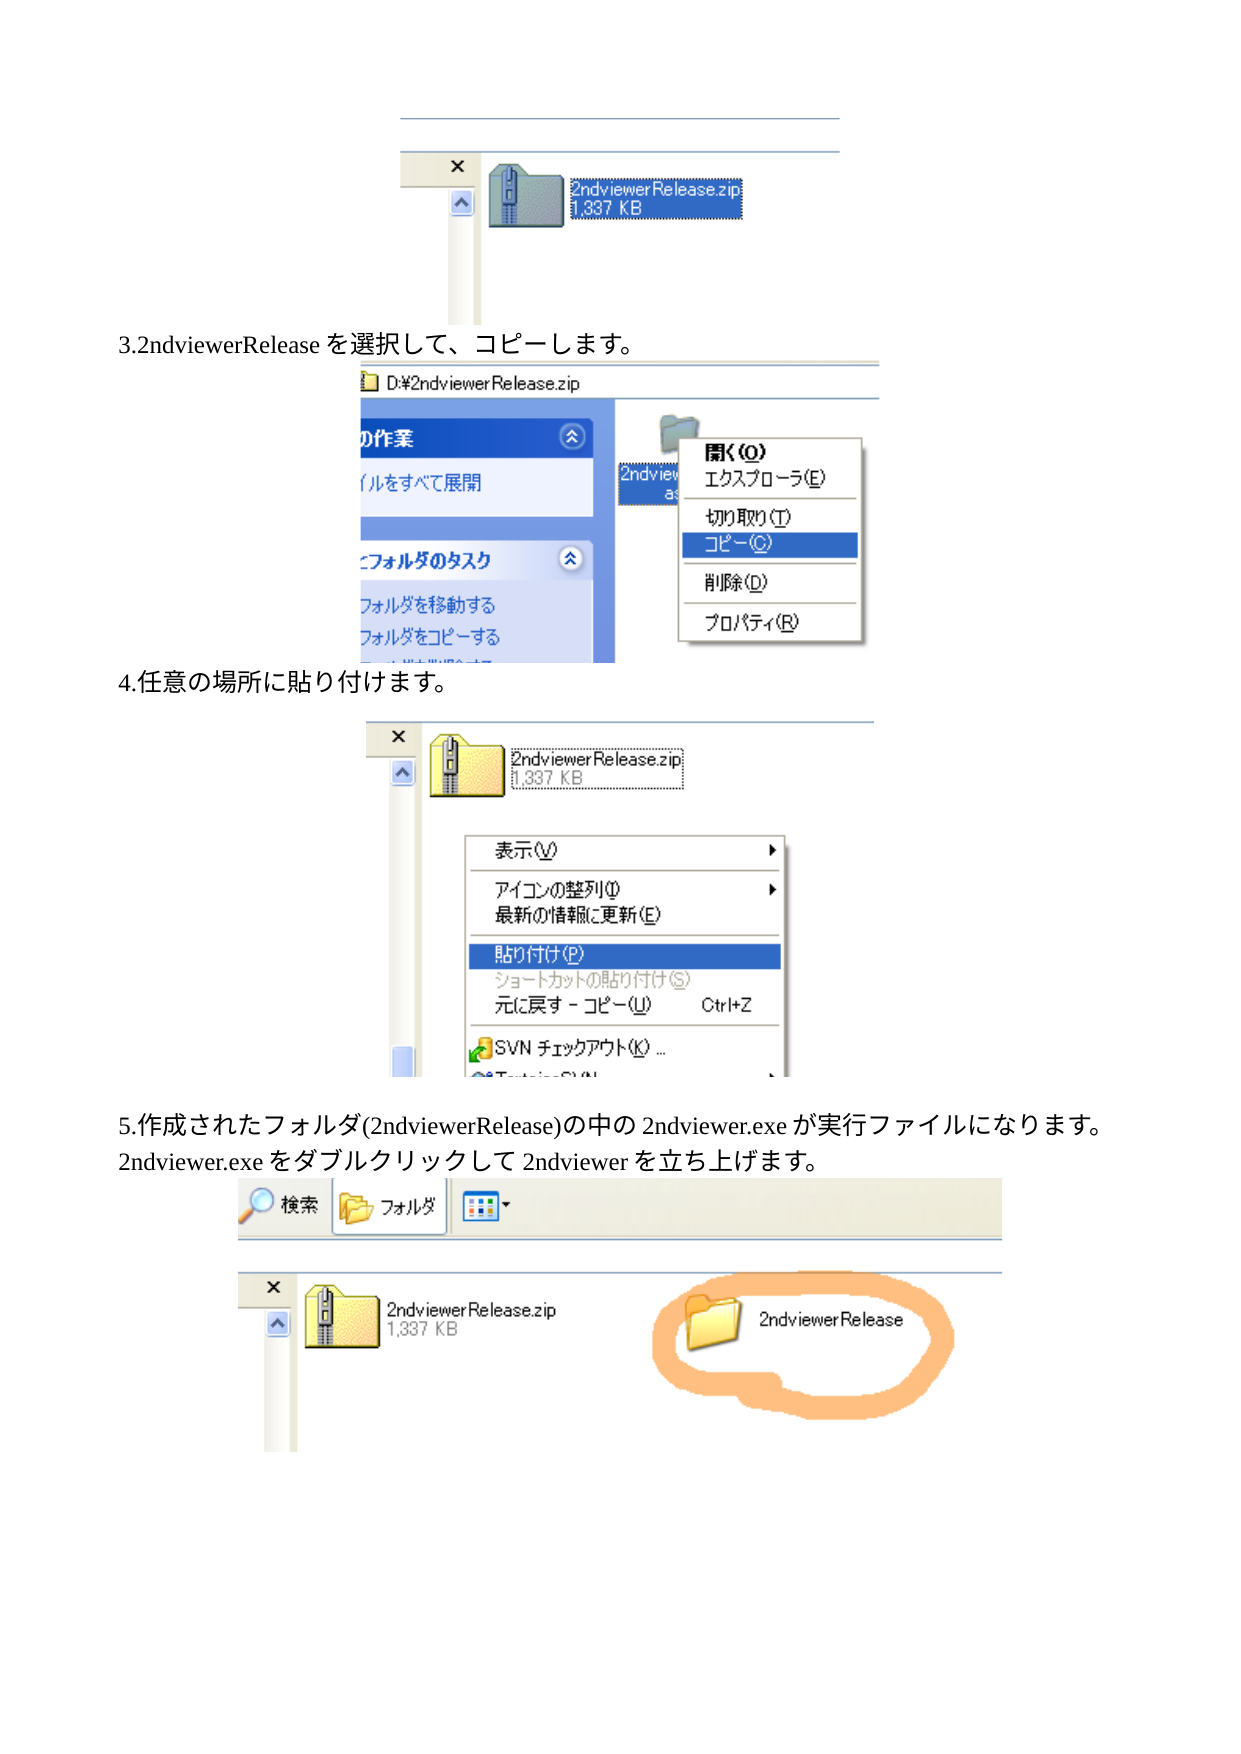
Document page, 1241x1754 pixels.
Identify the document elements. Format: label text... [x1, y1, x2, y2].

text 4.任意の場所に貼り付けます。 [118, 361, 1122, 698]
text 3.2ndviewerReleaseを選択して、コピーします。 [118, 118, 1122, 361]
text 5.作成されたフォルダ(2ndviewerRelease)の中の2ndviewer.exeが実行ファイルになります。 [118, 1106, 1122, 1142]
text 2ndviewer.exeをダブルクリックして2ndviewerを立ち上げます。 [118, 1142, 1122, 1178]
